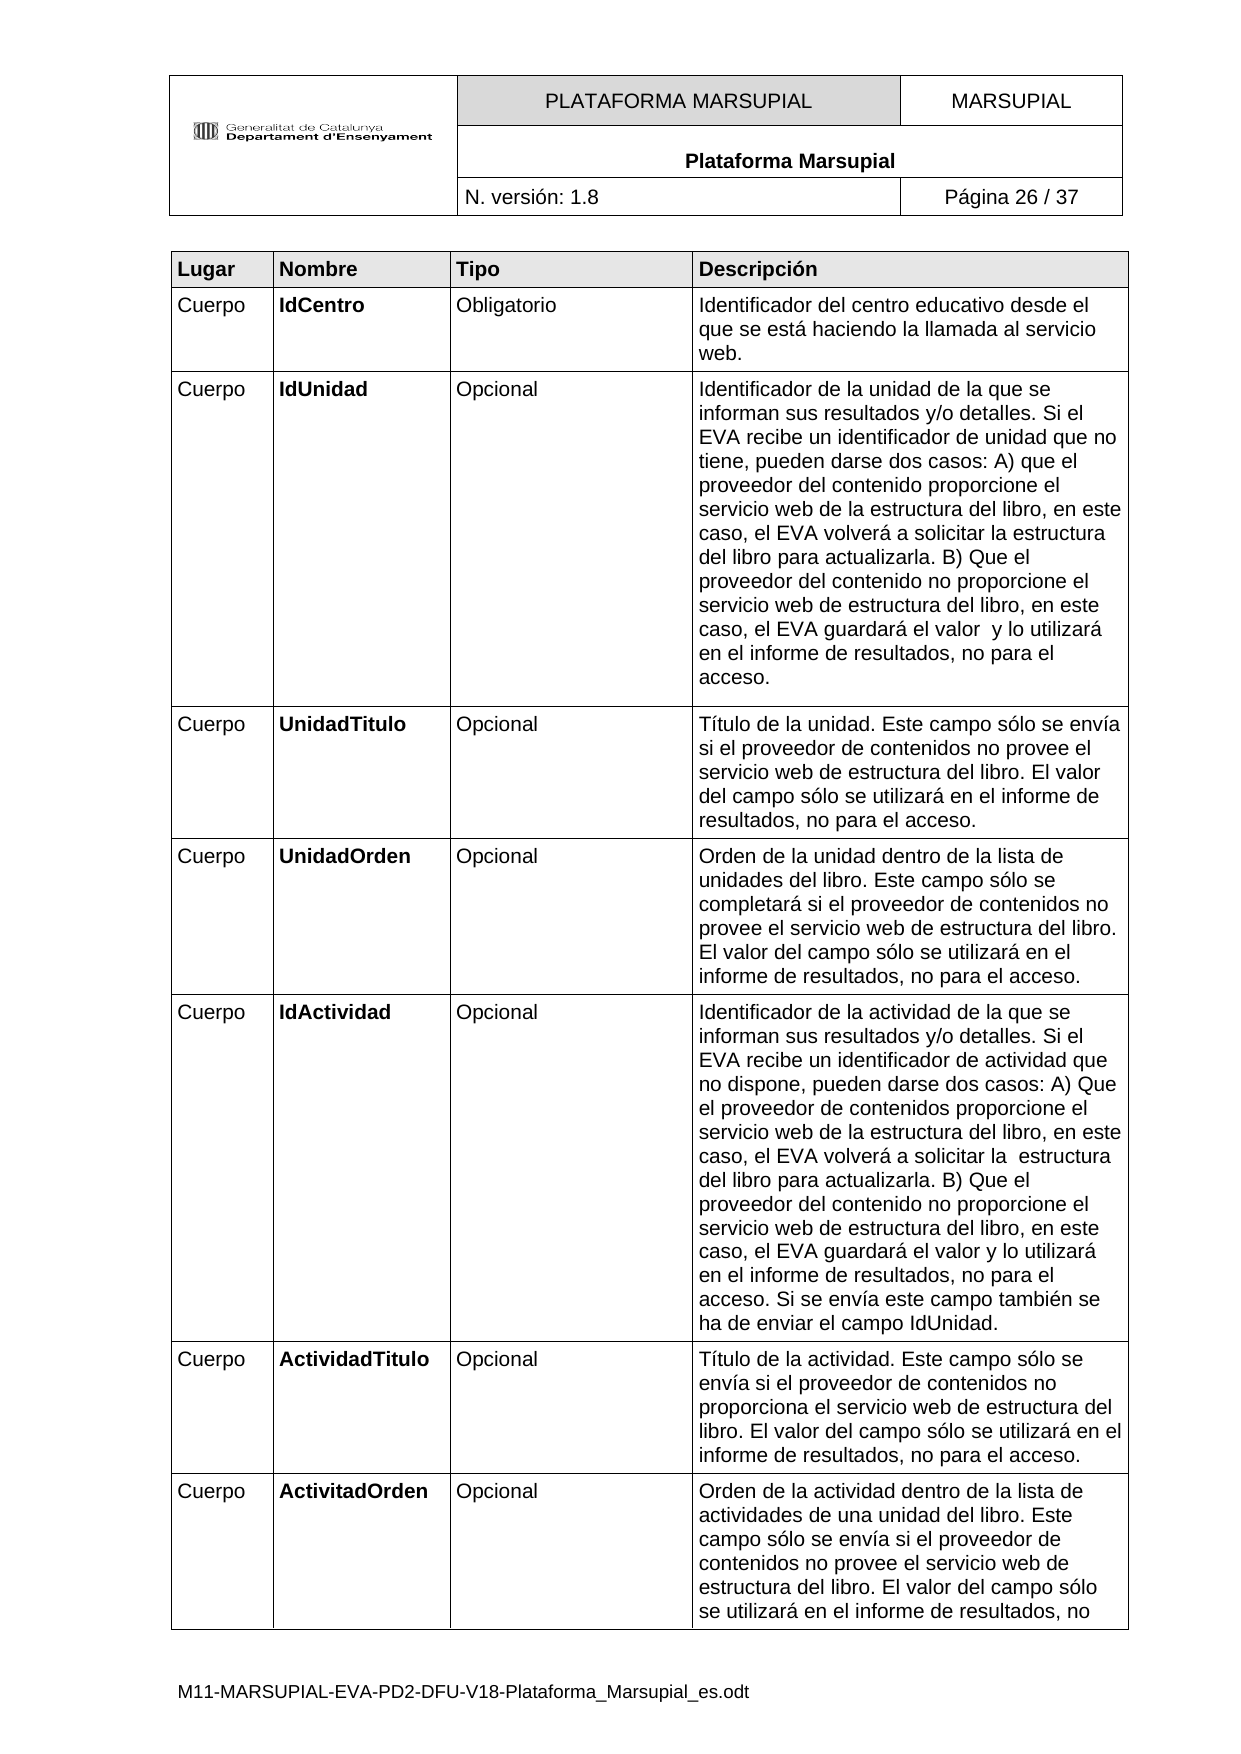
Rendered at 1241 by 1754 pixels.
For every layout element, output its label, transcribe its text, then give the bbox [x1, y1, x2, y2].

table_cell ActivitadOrden [274, 1474, 450, 1628]
table_cell Cuerpo [172, 288, 273, 371]
table_cell Cuerpo [172, 995, 273, 1341]
table_cell Obligatorio [451, 288, 692, 371]
table_cell Opcional [451, 1342, 692, 1473]
table_cell Opcional [451, 995, 692, 1341]
table_header Descripción [693, 252, 1128, 287]
table_cell Título de la unidad. Este campo sólo se envía si el proveedor de contenidos no provee el servicio web de estructura del libro. El valor del campo sólo se utilizará en el informe de resultados, no para el acceso. [693, 707, 1128, 838]
table_cell IdCentro [274, 288, 450, 371]
table_cell ActividadTitulo [274, 1342, 450, 1473]
table_cell Identificador del centro educativo desde el que se está haciendo la llamada al servicio web. [693, 288, 1128, 371]
table_cell Cuerpo [172, 372, 273, 706]
table_cell IdActividad [274, 995, 450, 1341]
table_cell Opcional [451, 1474, 692, 1628]
table_cell Cuerpo [172, 1342, 273, 1473]
table_cell Orden de la actividad dentro de la lista de actividades de una unidad del libro. Este campo sólo se envía si el proveedor de contenidos no provee el servicio web de estructura del libro. El valor del campo sólo se utilizará en el informe de resultados, no [693, 1474, 1128, 1628]
table_cell UnidadTitulo [274, 707, 450, 838]
table_cell Orden de la unidad dentro de la lista de unidades del libro. Este campo sólo se completará si el proveedor de contenidos no provee el servicio web de estructura del libro. El valor del campo sólo se utilizará en el informe de resultados, no para el acceso. [693, 839, 1128, 993]
table_cell IdUnidad [274, 372, 450, 706]
table_cell Opcional [451, 707, 692, 838]
table_cell Identificador de la unidad de la que se informan sus resultados y/o detalles. Si el EVA recibe un identificador de unidad que no tiene, pueden darse dos casos: A) que el proveedor del contenido proporcione el servicio web de la estructura del libro, en este caso, el EVA volverá a solicitar la estructura del libro para actualizarla. B) Que el proveedor del contenido no proporcione el servicio web de estructura del libro, en este caso, el EVA guardará el valor y lo utilizará en el informe de resultados, no para el acceso. [693, 372, 1128, 706]
table_header Nombre [274, 252, 450, 287]
table_cell Cuerpo [172, 707, 273, 838]
table_cell UnidadOrden [274, 839, 450, 993]
table_cell Opcional [451, 372, 692, 706]
table_cell Opcional [451, 839, 692, 993]
table_cell Cuerpo [172, 1474, 273, 1628]
table_header Tipo [451, 252, 692, 287]
table_cell Título de la actividad. Este campo sólo se envía si el proveedor de contenidos no proporciona el servicio web de estructura del libro. El valor del campo sólo se utilizará en el informe de resultados, no para el acceso. [693, 1342, 1128, 1473]
table_header Lugar [172, 252, 273, 287]
table_cell Cuerpo [172, 839, 273, 993]
table_cell Identificador de la actividad de la que se informan sus resultados y/o detalles. Si el EVA recibe un identificador de actividad que no dispone, pueden darse dos casos: A) Que el proveedor de contenidos proporcione el servicio web de la estructura del libro, en este caso, el EVA volverá a solicitar la estructura del libro para actualizarla. B) Que el proveedor del contenido no proporcione el servicio web de estructura del libro, en este caso, el EVA guardará el valor y lo utilizará en el informe de resultados, no para el acceso. Si se envía este campo también se ha de enviar el campo IdUnidad. [693, 995, 1128, 1341]
